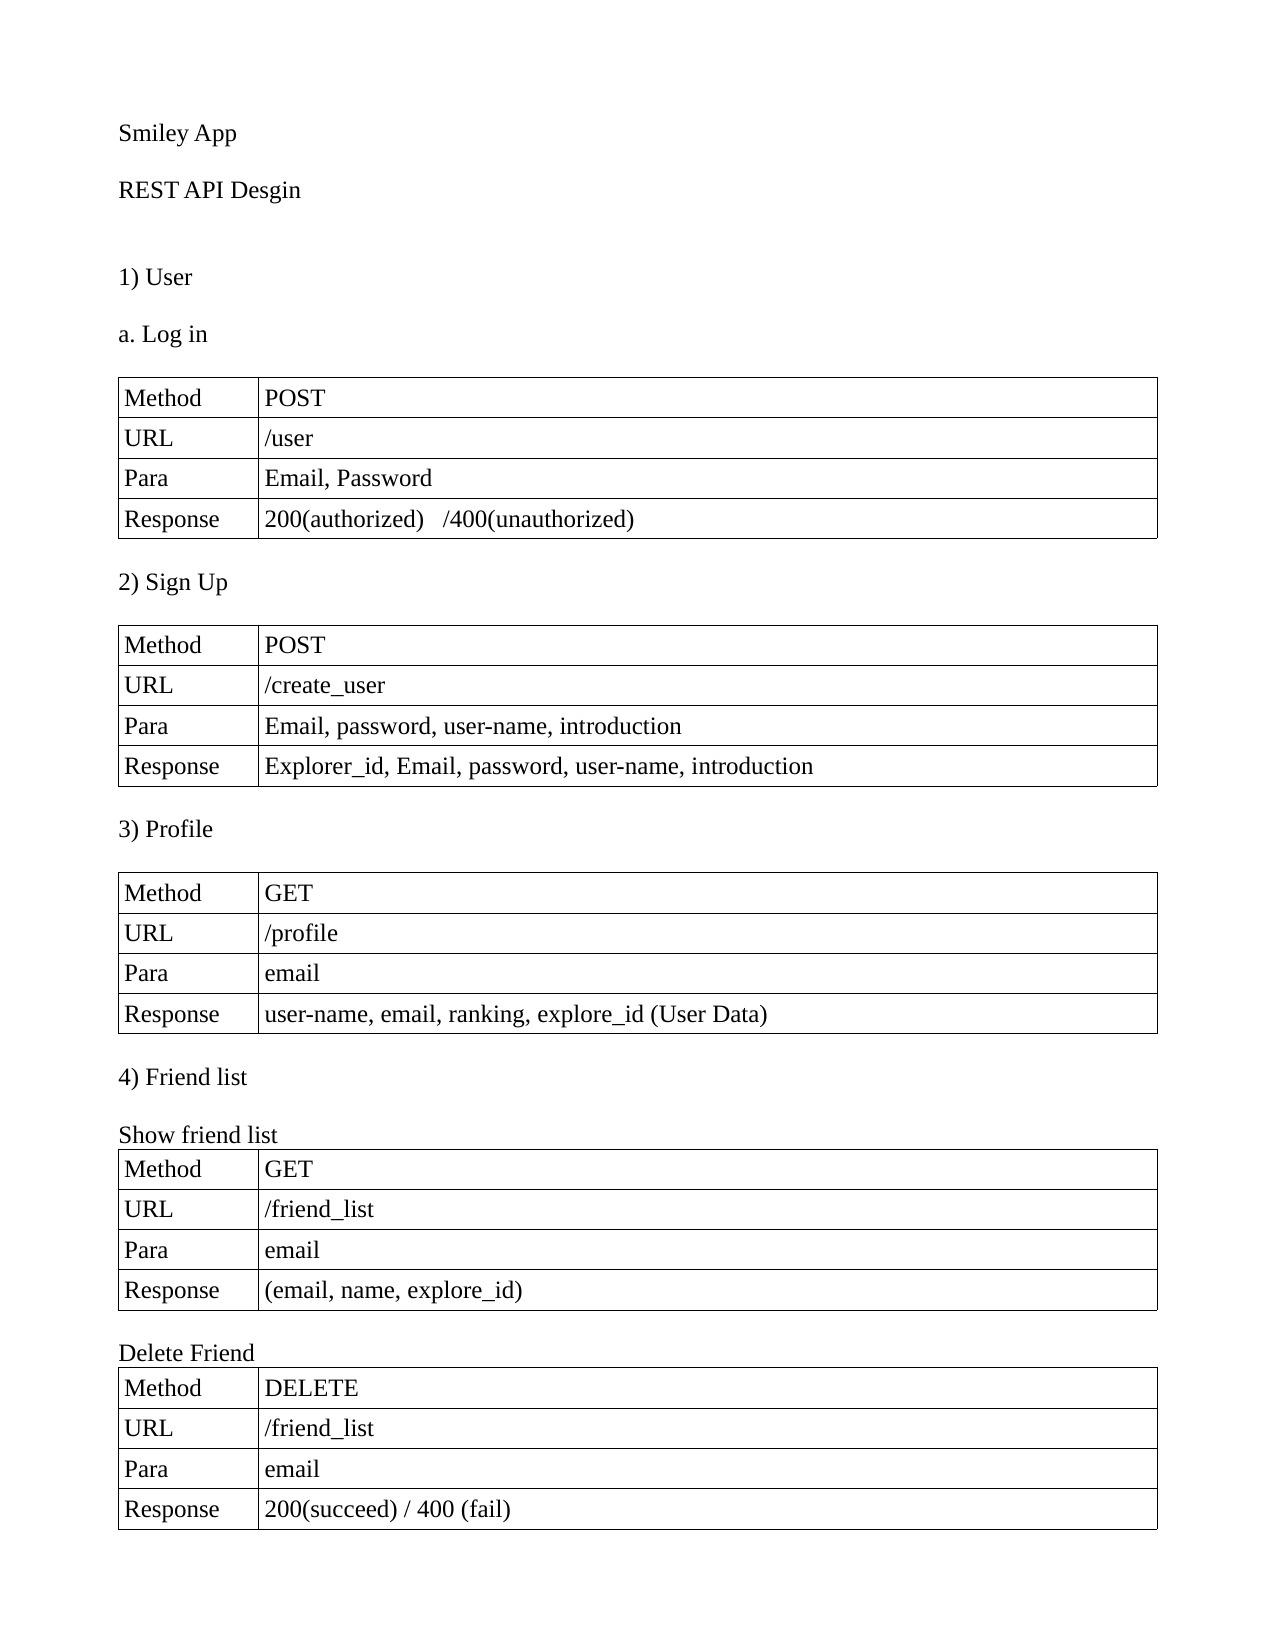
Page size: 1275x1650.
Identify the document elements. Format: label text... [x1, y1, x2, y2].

text 3) Profile [118, 814, 1157, 843]
table_cell URL [119, 666, 258, 705]
table_header GET [259, 873, 1157, 912]
table_cell email [259, 1230, 1157, 1269]
table_cell Response [119, 499, 258, 538]
table_cell email [259, 1449, 1157, 1488]
text 4) Friend list [118, 1062, 1157, 1091]
table_header Method [119, 873, 258, 912]
text Show friend list [118, 1120, 1157, 1148]
text Delete Friend [118, 1338, 1157, 1367]
table_header Method [119, 1368, 258, 1408]
table_cell Para [119, 459, 258, 498]
text 2) Sign Up [118, 567, 1157, 596]
table_header DELETE [259, 1368, 1157, 1408]
table_header Method [119, 1150, 258, 1189]
table_cell URL [119, 1409, 258, 1448]
text a. Log in [118, 319, 1157, 348]
table_cell /friend_list [259, 1409, 1157, 1448]
table_cell /create_user [259, 666, 1157, 705]
table_header Method [119, 378, 258, 417]
table_cell URL [119, 914, 258, 953]
table_cell Explorer_id, Email, password, user-name, introduction [259, 746, 1157, 786]
table_cell Response [119, 746, 258, 786]
table_cell Response [119, 1270, 258, 1310]
table_header POST [259, 626, 1157, 665]
table_header GET [259, 1150, 1157, 1189]
text REST API Desgin [118, 176, 1157, 204]
table_cell Response [119, 1489, 258, 1528]
table_cell Para [119, 1230, 258, 1269]
table_cell /profile [259, 914, 1157, 953]
table_cell URL [119, 418, 258, 457]
table_cell /user [259, 418, 1157, 457]
table_cell Para [119, 1449, 258, 1488]
table_cell Email, password, user-name, introduction [259, 706, 1157, 745]
table_cell email [259, 954, 1157, 993]
table_header Method [119, 626, 258, 665]
table_cell Para [119, 706, 258, 745]
table_cell 200(succeed) / 400 (fail) [259, 1489, 1157, 1528]
table_cell URL [119, 1190, 258, 1229]
text Smiley App [118, 118, 1157, 147]
text 1) User [118, 262, 1157, 291]
table_cell Para [119, 954, 258, 993]
table_cell user-name, email, ranking, explore_id (User Data) [259, 994, 1157, 1033]
table_cell Response [119, 994, 258, 1033]
table_cell Email, Password [259, 459, 1157, 498]
table_cell 200(authorized) /400(unauthorized) [259, 499, 1157, 538]
table_header POST [259, 378, 1157, 417]
table_cell (email, name, explore_id) [259, 1270, 1157, 1310]
table_cell /friend_list [259, 1190, 1157, 1229]
